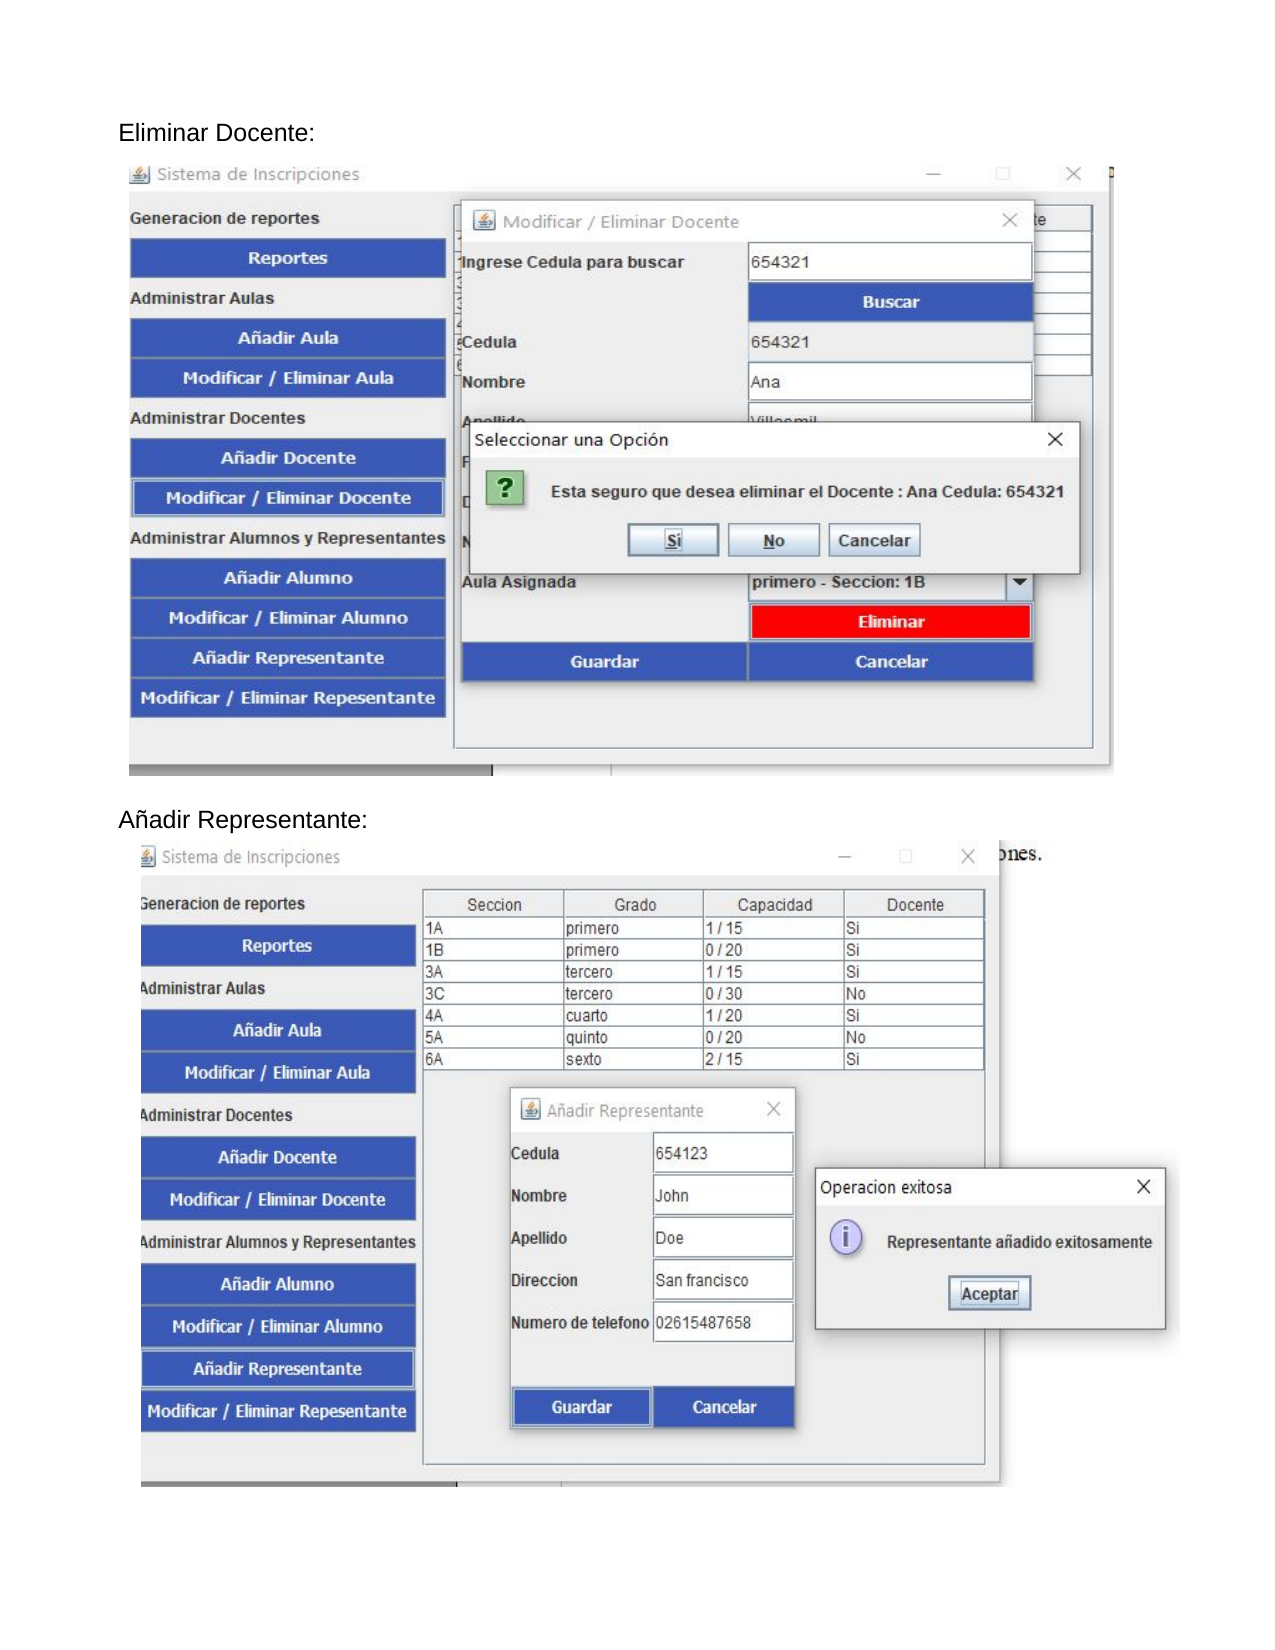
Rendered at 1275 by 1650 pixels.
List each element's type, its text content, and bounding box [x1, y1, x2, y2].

text Eliminar Docente: [118, 118, 1157, 147]
text Añadir Representante: [118, 805, 1157, 833]
picture [141, 840, 1180, 1487]
picture [129, 166, 1114, 776]
